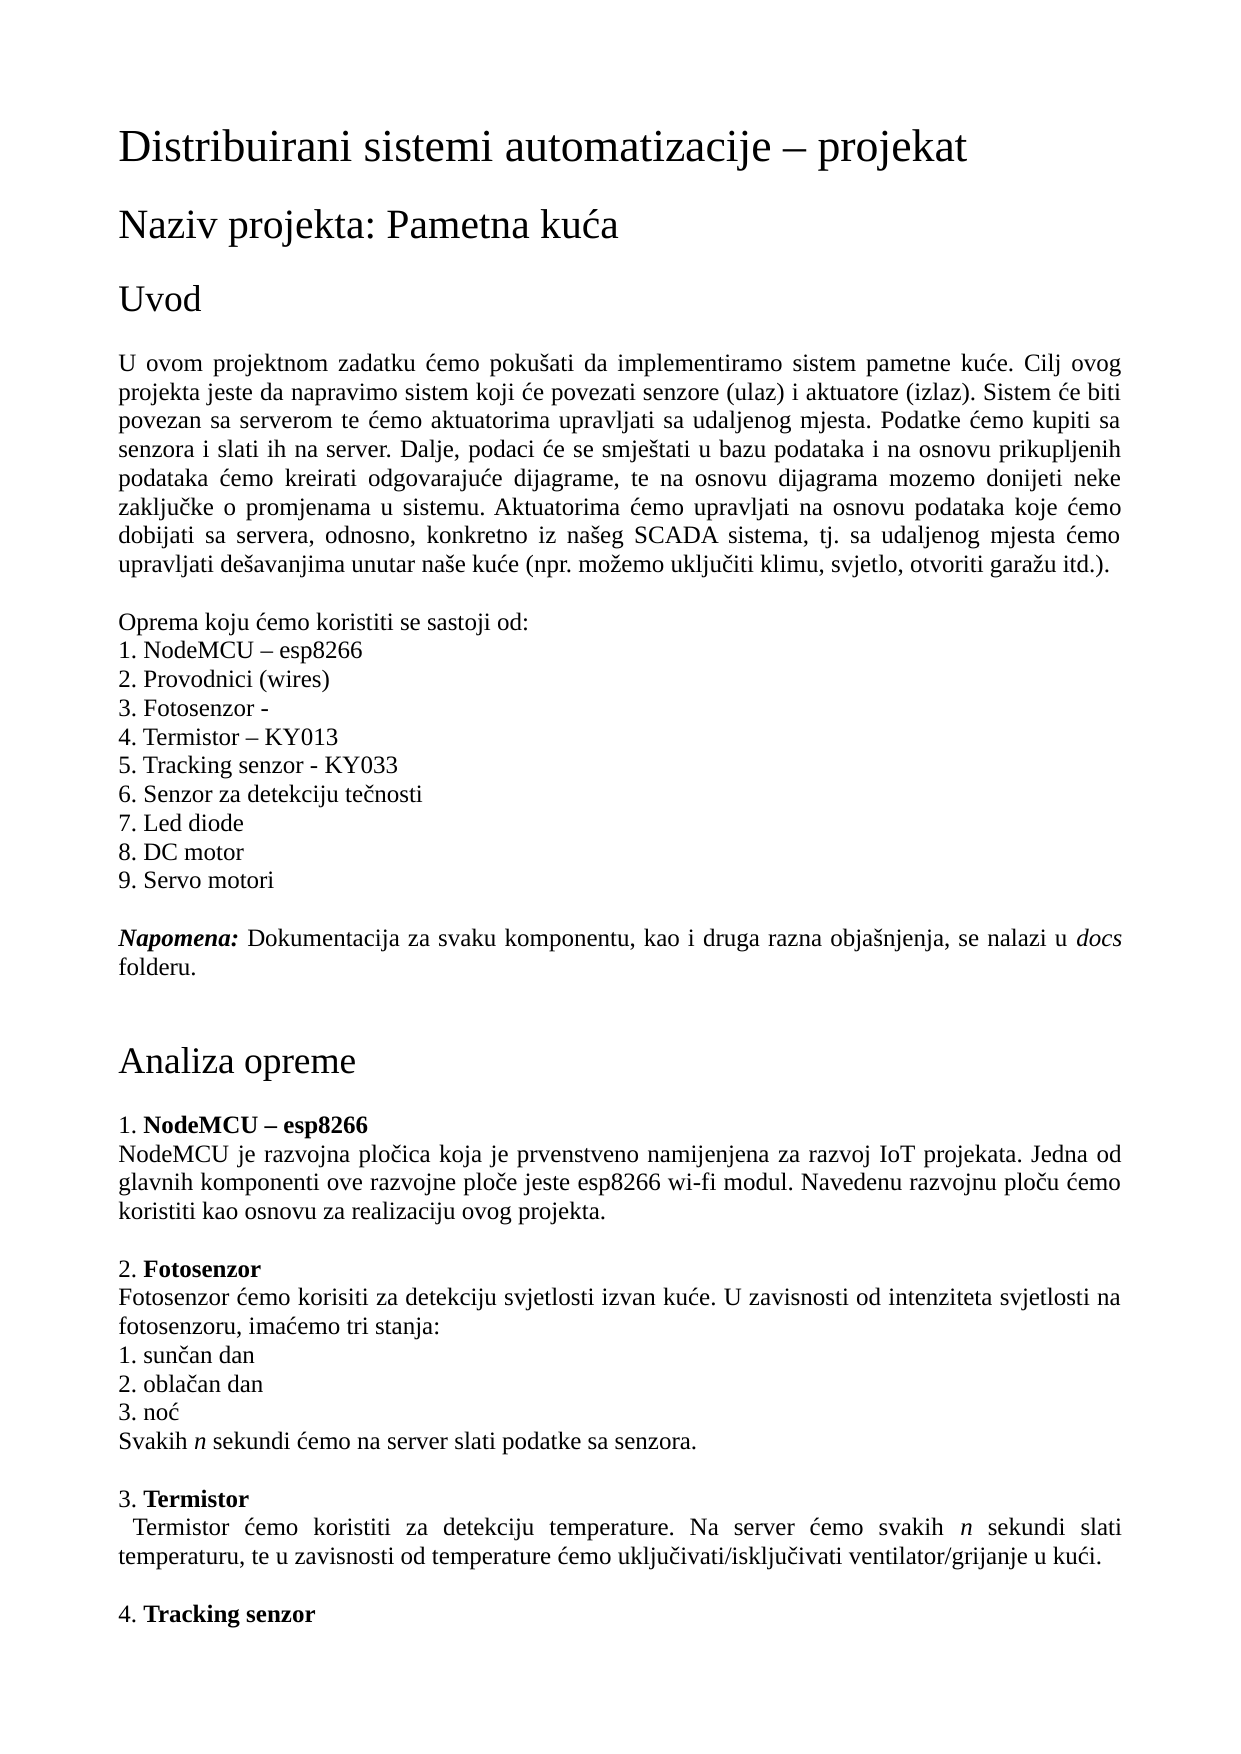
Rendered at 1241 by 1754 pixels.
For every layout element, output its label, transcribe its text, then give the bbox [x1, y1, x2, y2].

text Uvod [118, 276, 1122, 319]
text 4. Tracking senzor [118, 1599, 1122, 1627]
text 7. Led diode [118, 808, 1122, 837]
text 2. Fotosenzor [118, 1254, 1122, 1282]
text Fotosenzor ćemo korisiti za detekciju svjetlosti izvan kuće. U zavisnosti od intenziteta svjetlosti na fotosenzoru, imaćemo tri stanja: [118, 1282, 1122, 1340]
text Napomena: Dokumentacija za svaku komponentu, kao i druga razna objašnjenja, se nalazi u docs folderu. [118, 923, 1122, 981]
text Naziv projekta: Pametna kuća [118, 199, 1122, 247]
text 9. Servo motori [118, 866, 1122, 894]
text Distribuirani sistemi automatizacije – projekat [118, 118, 1122, 171]
text 5. Tracking senzor - KY033 [118, 751, 1122, 779]
text 6. Senzor za detekciju tečnosti [118, 779, 1122, 808]
text 3. noć [118, 1397, 1122, 1426]
text 2. oblačan dan [118, 1369, 1122, 1397]
text NodeMCU je razvojna pločica koja je prvenstveno namijenjena za razvoj IoT projekata. Jedna od glavnih komponenti ove razvojne ploče jeste esp8266 wi-fi modul. Navedenu razvojnu ploču ćemo koristiti kao osnovu za realizaciju ovog projekta. [118, 1139, 1122, 1225]
text 2. Provodnici (wires) [118, 664, 1122, 693]
text 1. sunčan dan [118, 1340, 1122, 1369]
text 4. Termistor – KY013 [118, 722, 1122, 751]
text 3. Fotosenzor - [118, 693, 1122, 722]
text U ovom projektnom zadatku ćemo pokušati da implementiramo sistem pametne kuće. Cilj ovog projekta jeste da napravimo sistem koji će povezati senzore (ulaz) i aktuatore (izlaz). Sistem će biti povezan sa serverom te ćemo aktuatorima upravljati sa udaljenog mjesta. Podatke ćemo kupiti sa senzora i slati ih na server. Dalje, podaci će se smještati u bazu podataka i na osnovu prikupljenih podataka ćemo kreirati odgovarajuće dijagrame, te na osnovu dijagrama mozemo donijeti neke zaključke o promjenama u sistemu. Aktuatorima ćemo upravljati na osnovu podataka koje ćemo dobijati sa servera, odnosno, konkretno iz našeg SCADA sistema, tj. sa udaljenog mjesta ćemo upravljati dešavanjima unutar naše kuće (npr. možemo uključiti klimu, svjetlo, otvoriti garažu itd.). [118, 348, 1122, 578]
text Termistor ćemo koristiti za detekciju temperature. Na server ćemo svakih n sekundi slati temperaturu, te u zavisnosti od temperature ćemo uključivati/isključivati ventilator/grijanje u kući. [118, 1512, 1122, 1570]
text Oprema koju ćemo koristiti se sastoji od: [118, 607, 1122, 636]
text Analiza opreme [118, 1038, 1122, 1081]
text 1. NodeMCU – esp8266 [118, 1110, 1122, 1139]
text 3. Termistor [118, 1484, 1122, 1512]
text 1. NodeMCU – esp8266 [118, 636, 1122, 664]
text 8. DC motor [118, 837, 1122, 866]
text Svakih n sekundi ćemo na server slati podatke sa senzora. [118, 1426, 1122, 1455]
